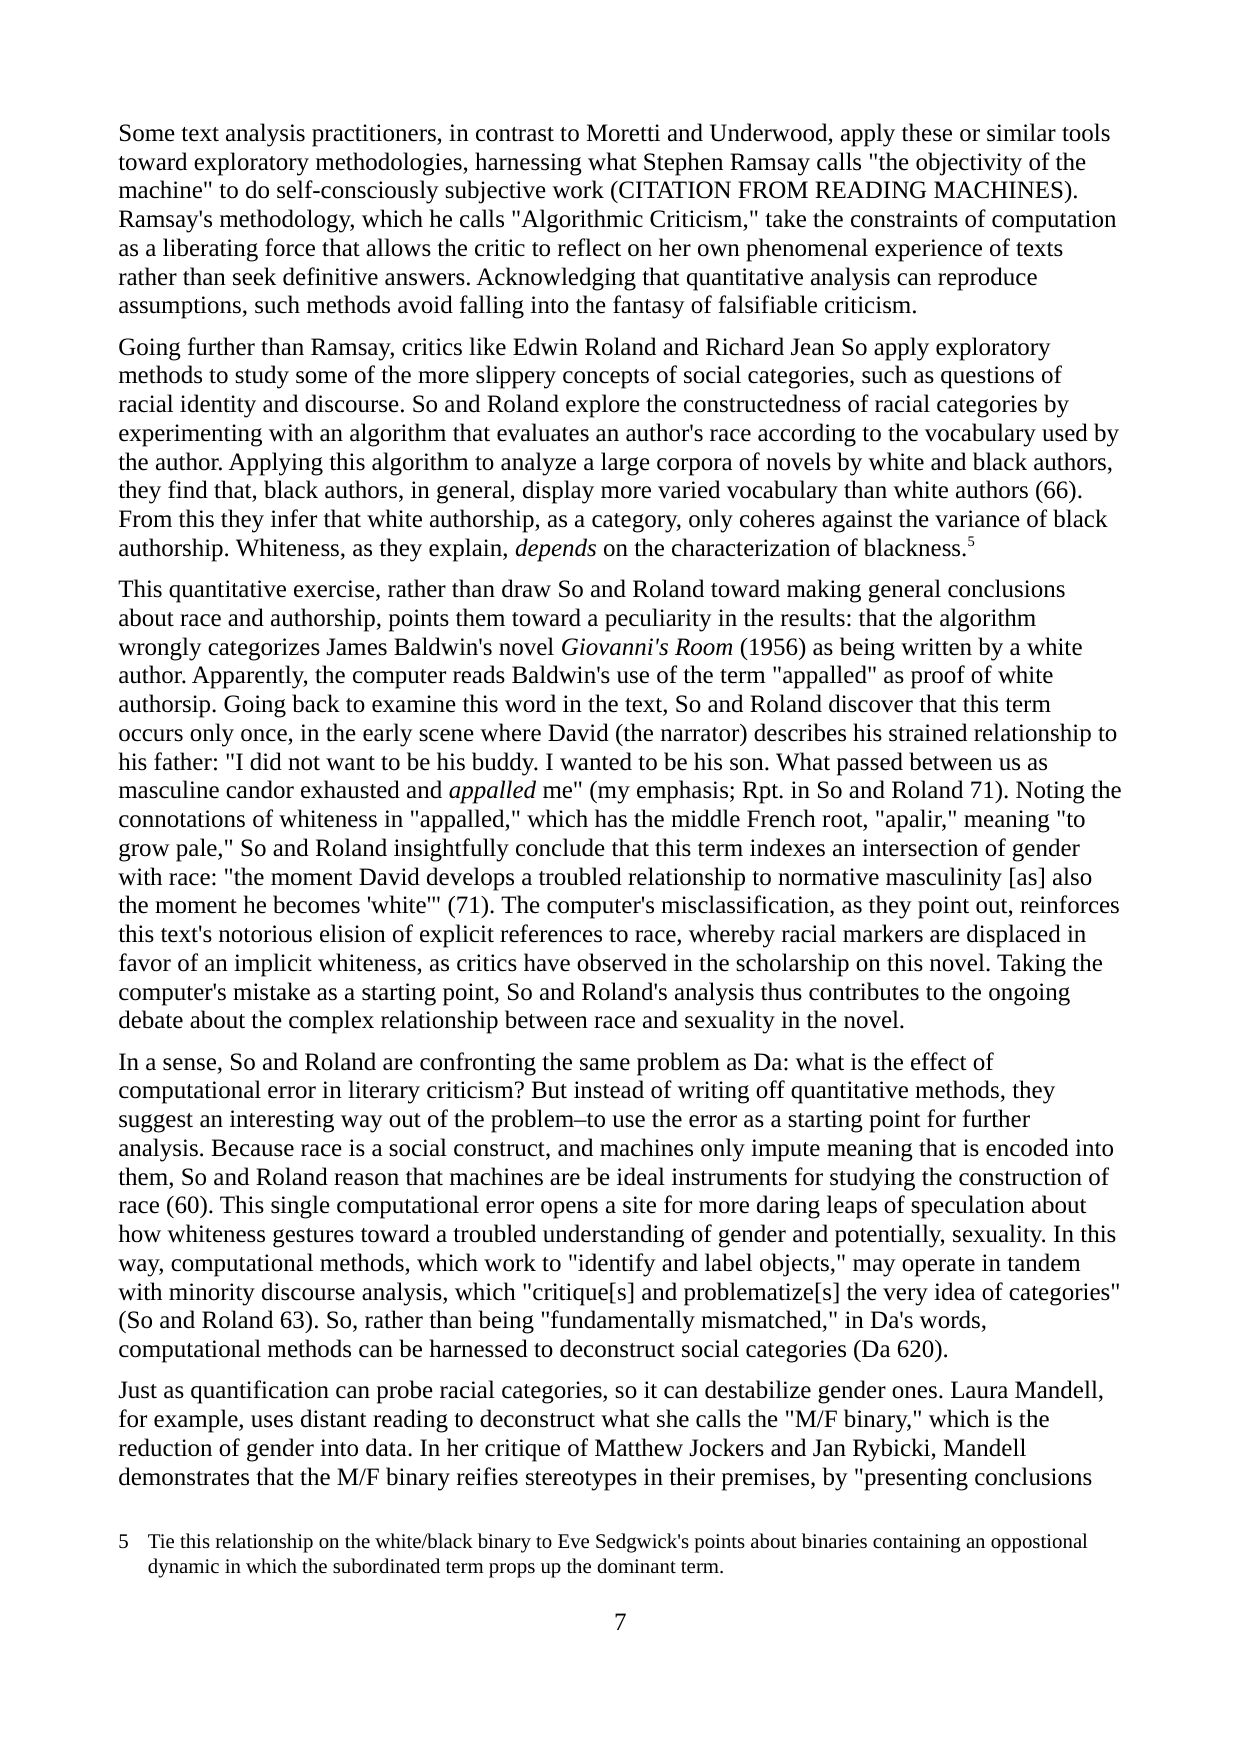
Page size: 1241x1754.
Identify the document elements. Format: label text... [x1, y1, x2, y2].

text Just as quantification can probe racial categories, so it can destabilize gender ones. Laura Mandell, for example, uses distant reading to deconstruct what she calls the "M/F binary," which is the reduction of gender into data. In her critique of Matthew Jockers and Jan Rybicki, Mandell demonstrates that the M/F binary reifies stereotypes in their premises, by "presenting conclusions [118, 1376, 1122, 1491]
text Tie this relationship on the white/black binary to Eve Sedgwick's points about binaries containing an oppostional dynamic in which the subordinated term props up the dominant term. [118, 1529, 1122, 1578]
text Going further than Ramsay, critics like Edwin Roland and Richard Jean So apply exploratory methods to study some of the more slippery concepts of social categories, such as questions of racial identity and discourse. So and Roland explore the constructedness of racial categories by experimenting with an algorithm that evaluates an author's race according to the vocabulary used by the author. Applying this algorithm to analyze a large corpora of novels by white and black authors, they find that, black authors, in general, display more varied vocabulary than white authors (66). From this they infer that white authorship, as a category, only coheres against the variance of black authorship. Whiteness, as they explain, depends on the characterization of blackness. [118, 332, 1122, 562]
text Some text analysis practitioners, in contrast to Moretti and Underwood, apply these or similar tools toward exploratory methodologies, harnessing what Stephen Ramsay calls "the objectivity of the machine" to do self-consciously subjective work (CITATION FROM READING MACHINES). Ramsay's methodology, which he calls "Algorithmic Criticism," take the constraints of computation as a liberating force that allows the critic to reflect on her own phenomenal experience of texts rather than seek definitive answers. Acknowledging that quantitative analysis can reproduce assumptions, such methods avoid falling into the fantasy of falsifiable criticism. [118, 118, 1122, 319]
text In a sense, So and Roland are confronting the same problem as Da: what is the effect of computational error in literary criticism? But instead of writing off quantitative methods, they suggest an interesting way out of the problem–to use the error as a starting point for further analysis. Because race is a social construct, and machines only impute meaning that is encoded into them, So and Roland reason that machines are be ideal instruments for studying the construction of race (60). This single computational error opens a site for more daring leaps of speculation about how whiteness gestures toward a troubled understanding of gender and potentially, sexuality. In this way, computational methods, which work to "identify and label objects," may operate in tandem with minority discourse analysis, which "critique[s] and problematize[s] the very idea of categories" (So and Roland 63). So, rather than being "fundamentally mismatched," in Da's words, computational methods can be harnessed to deconstruct social categories (Da 620). [118, 1047, 1122, 1363]
text This quantitative exercise, rather than draw So and Roland toward making general conclusions about race and authorship, points them toward a peculiarity in the results: that the algorithm wrongly categorizes James Baldwin's novel Giovanni's Room (1956) as being written by a white author. Apparently, the computer reads Baldwin's use of the term "appalled" as proof of white authorsip. Going back to examine this word in the text, So and Roland discover that this term occurs only once, in the early scene where David (the narrator) describes his strained relationship to his father: "I did not want to be his buddy. I wanted to be his son. What passed between us as masculine candor exhausted and appalled me" (my emphasis; Rpt. in So and Roland 71). Noting the connotations of whiteness in "appalled," which has the middle French root, "apalir," meaning "to grow pale," So and Roland insightfully conclude that this term indexes an intersection of gender with race: "the moment David develops a troubled relationship to normative masculinity [as] also the moment he becomes 'white'" (71). The computer's misclassification, as they point out, reinforces this text's notorious elision of explicit references to race, whereby racial markers are displaced in favor of an implicit whiteness, as critics have observed in the scholarship on this novel. Taking the computer's mistake as a starting point, So and Roland's analysis thus contributes to the ongoing debate about the complex relationship between race and sexuality in the novel. [118, 574, 1122, 1034]
